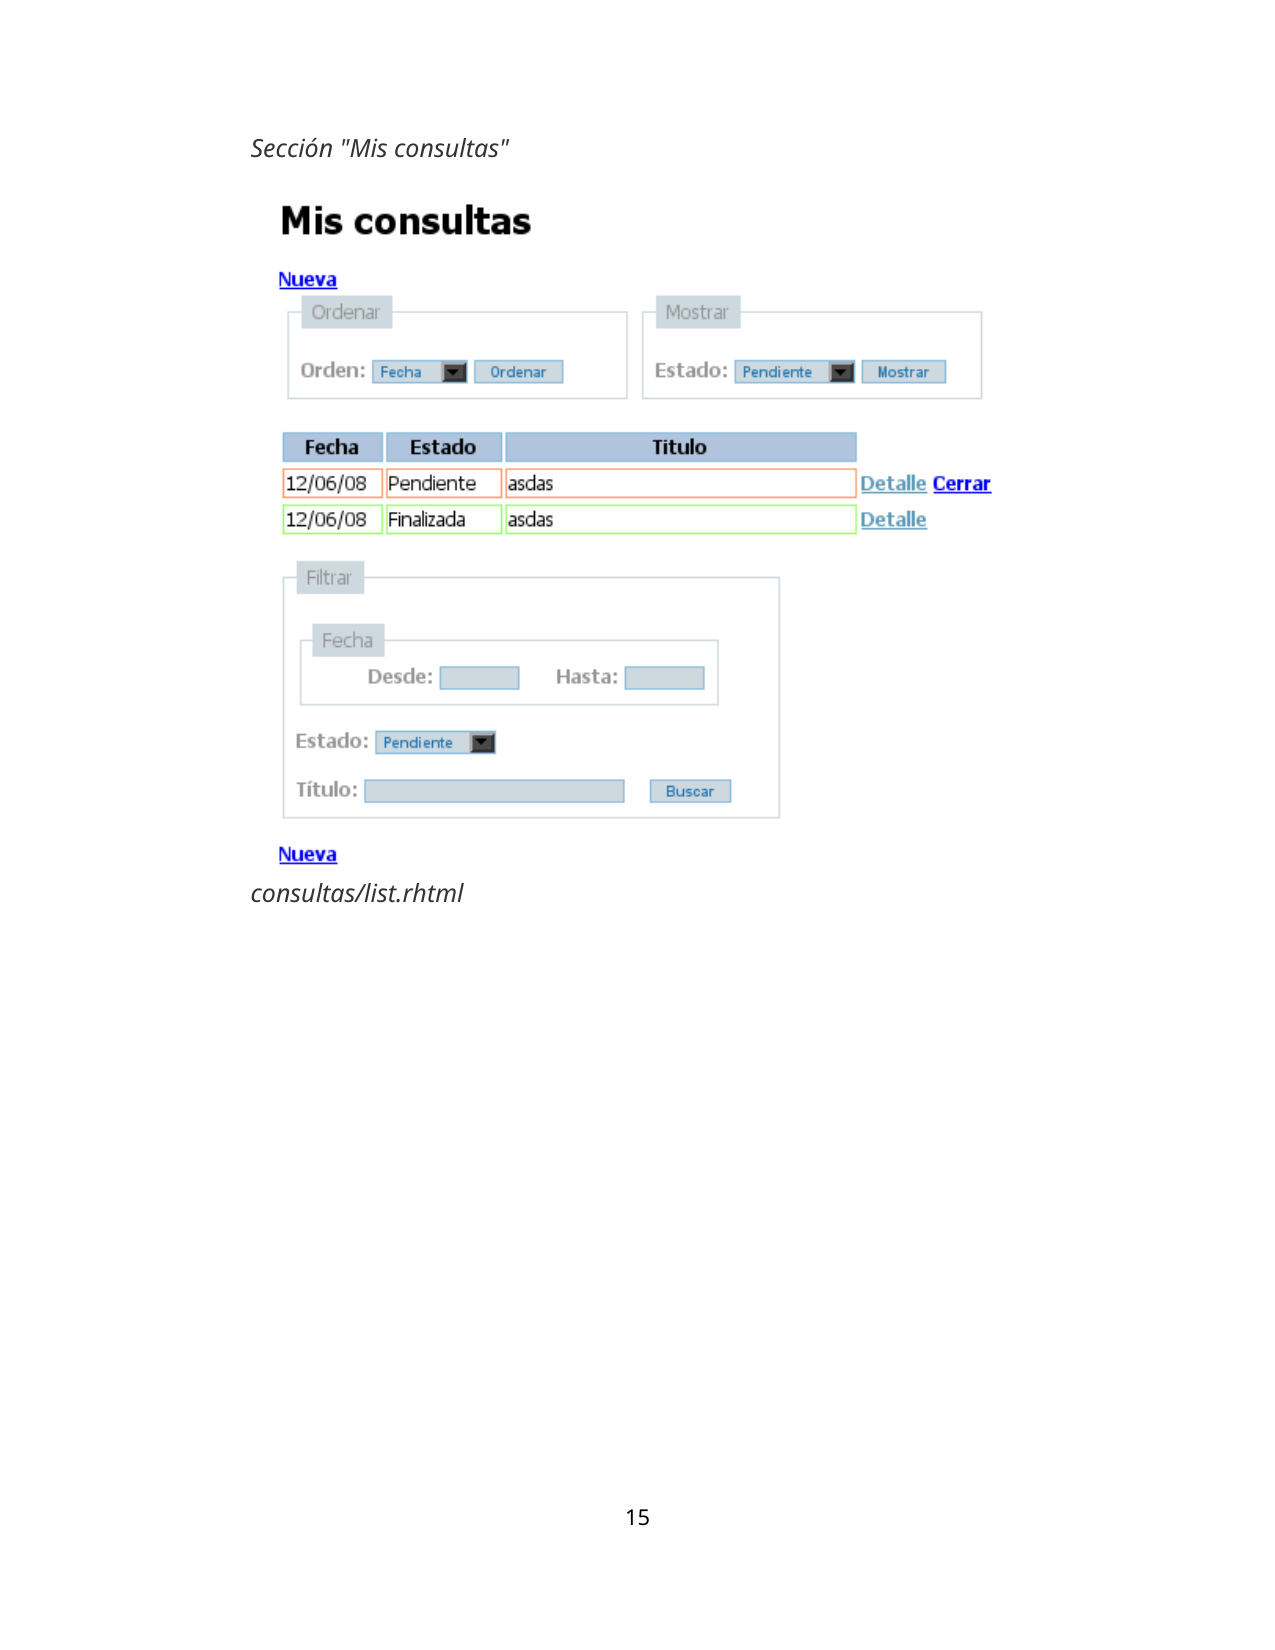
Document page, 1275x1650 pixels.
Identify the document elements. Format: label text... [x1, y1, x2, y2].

picture [250, 189, 1025, 877]
text Sección "Mis consultas" [250, 131, 1024, 165]
text consultas/list.rhtml [250, 877, 1024, 910]
